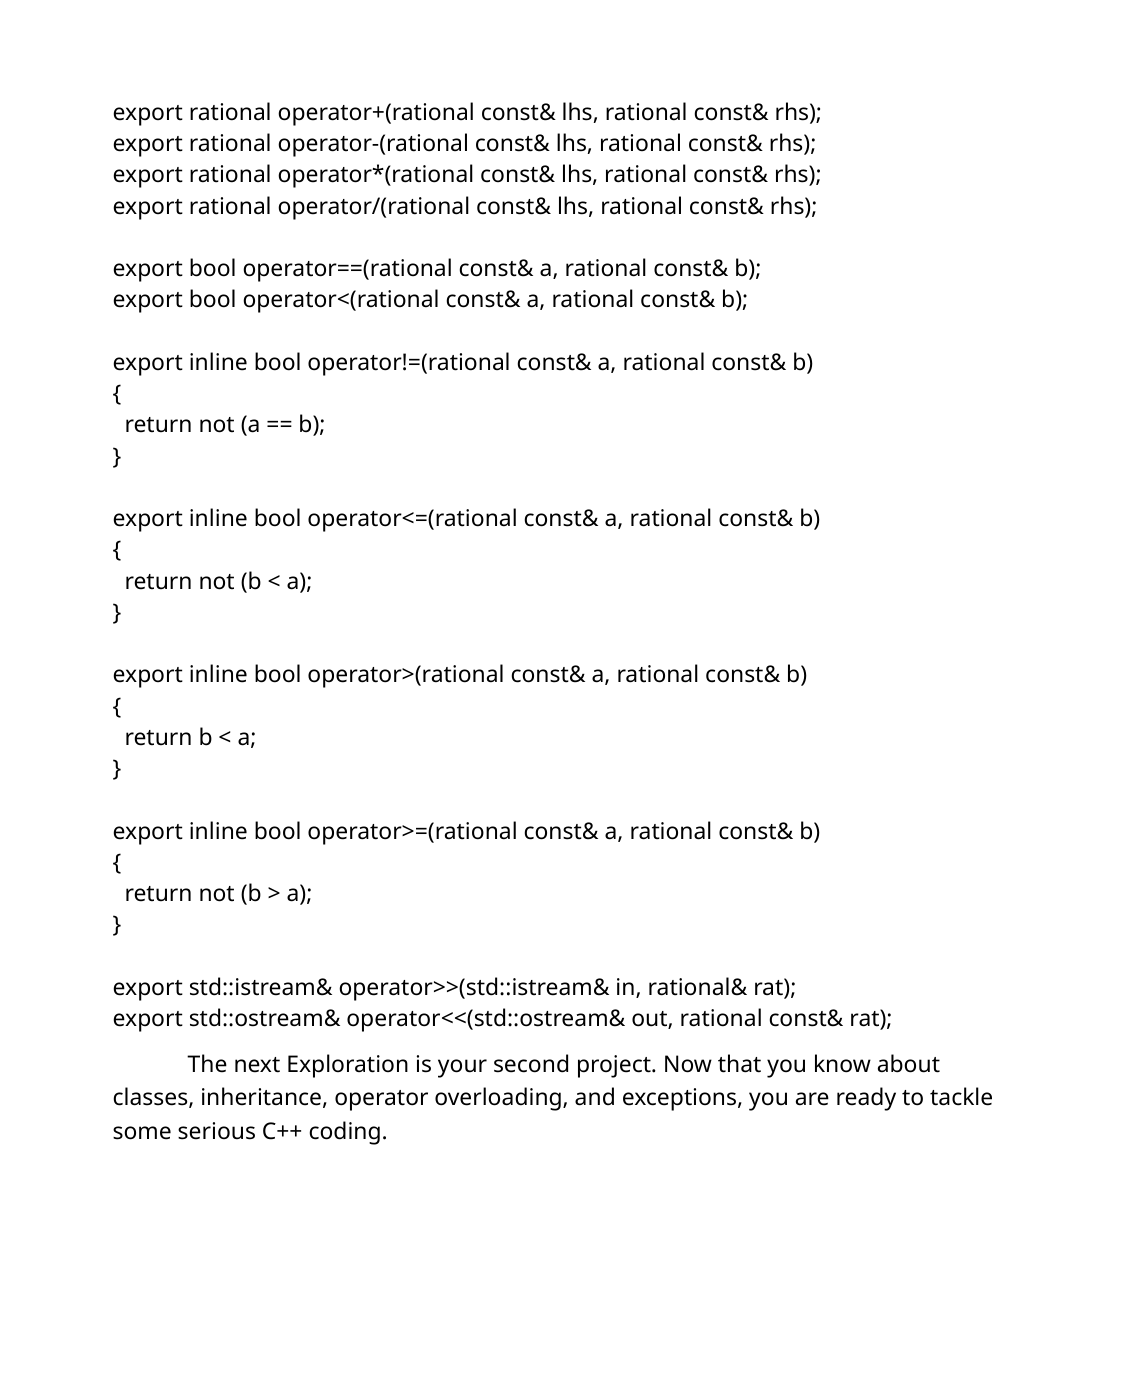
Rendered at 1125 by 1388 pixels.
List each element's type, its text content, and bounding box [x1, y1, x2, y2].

text { [112, 846, 1012, 877]
text export inline bool operator!=(rational const& a, rational const& b) [112, 346, 1012, 377]
text return not (b > a); [112, 877, 1012, 908]
text return b < a; [112, 721, 1012, 752]
text export std::ostream& operator<<(std::ostream& out, rational const& rat); [112, 1002, 1012, 1033]
text export inline bool operator>=(rational const& a, rational const& b) [112, 815, 1012, 846]
text { [112, 690, 1012, 721]
text } [112, 596, 1012, 627]
text } [112, 908, 1012, 940]
text return not (b < a); [112, 565, 1012, 596]
text export rational operator/(rational const& lhs, rational const& rhs); [112, 190, 1012, 221]
text export rational operator+(rational const& lhs, rational const& rhs); [112, 96, 1012, 127]
text return not (a == b); [112, 408, 1012, 440]
text export bool operator==(rational const& a, rational const& b); [112, 252, 1012, 283]
text export rational operator*(rational const& lhs, rational const& rhs); [112, 158, 1012, 190]
text export bool operator<(rational const& a, rational const& b); [112, 283, 1012, 315]
text } [112, 752, 1012, 783]
text export rational operator-(rational const& lhs, rational const& rhs); [112, 127, 1012, 158]
text export std::istream& operator>>(std::istream& in, rational& rat); [112, 971, 1012, 1002]
text { [112, 377, 1012, 408]
text } [112, 440, 1012, 471]
text export inline bool operator>(rational const& a, rational const& b) [112, 658, 1012, 690]
text The next Exploration is your second project. Now that you know about classes, inheritance, operator overloading, and exceptions, you are ready to tackle some serious C++ coding. [112, 1046, 1012, 1146]
text export inline bool operator<=(rational const& a, rational const& b) [112, 502, 1012, 533]
text { [112, 533, 1012, 565]
